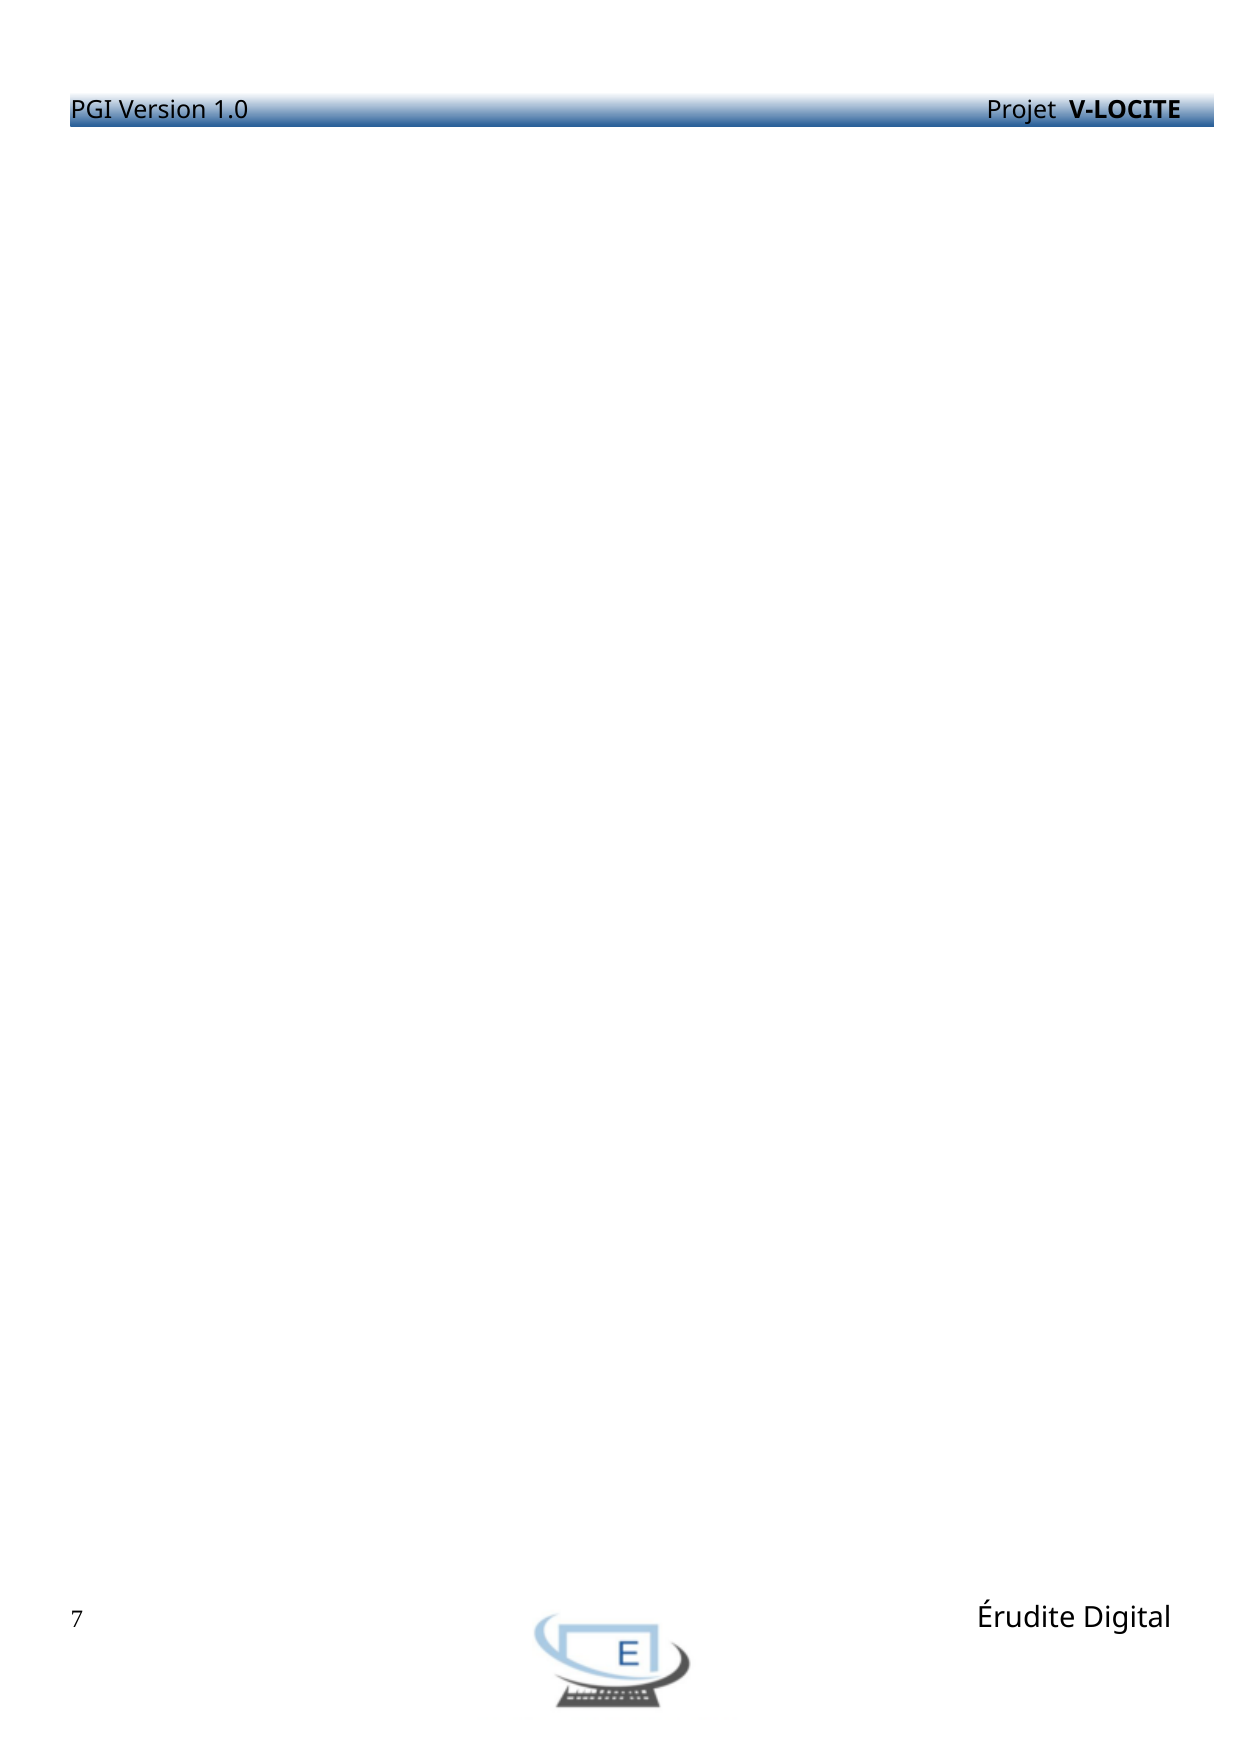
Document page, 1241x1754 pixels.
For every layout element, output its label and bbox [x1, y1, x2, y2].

picture [467, 1596, 755, 1720]
